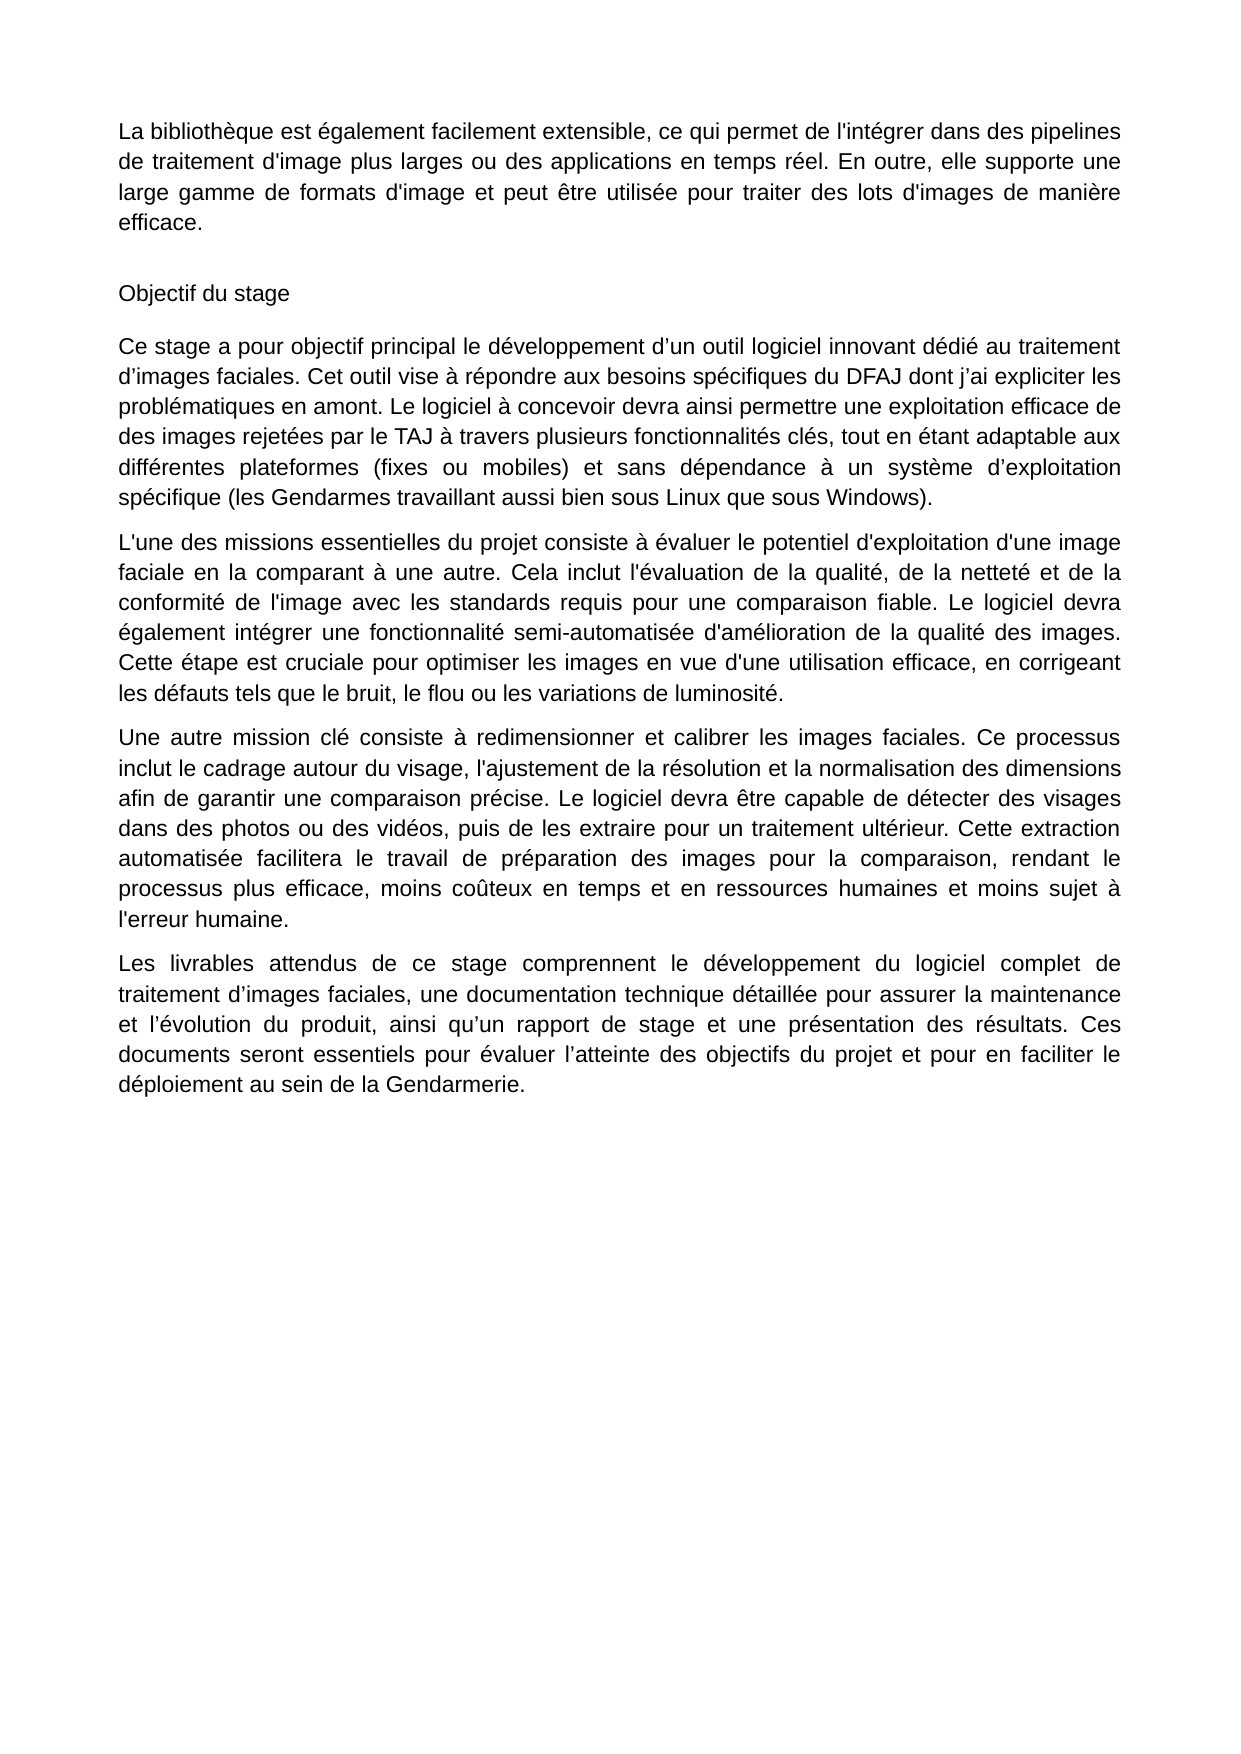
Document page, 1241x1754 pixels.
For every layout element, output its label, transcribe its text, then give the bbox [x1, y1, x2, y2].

text L'une des missions essentielles du projet consiste à évaluer le potentiel d'exploitation d'une image faciale en la comparant à une autre. Cela inclut l'évaluation de la qualité, de la netteté et de la conformité de l'image avec les standards requis pour une comparaison fiable. Le logiciel devra également intégrer une fonctionnalité semi-automatisée d'amélioration de la qualité des images. Cette étape est cruciale pour optimiser les images en vue d'une utilisation efficace, en corrigeant les défauts tels que le bruit, le flou ou les variations de luminosité. [118, 528, 1122, 706]
text La bibliothèque est également facilement extensible, ce qui permet de l'intégrer dans des pipelines de traitement d'image plus larges ou des applications en temps réel. En outre, elle supporte une large gamme de formats d'image et peut être utilisée pour traiter des lots d'images de manière efficace. [118, 118, 1122, 235]
text Une autre mission clé consiste à redimensionner et calibrer les images faciales. Ce processus inclut le cadrage autour du visage, l'ajustement de la résolution et la normalisation des dimensions afin de garantir une comparaison précise. Le logiciel devra être capable de détecter des visages dans des photos ou des vidéos, puis de les extraire pour un traitement ultérieur. Cette extraction automatisée facilitera le travail de préparation des images pour la comparaison, rendant le processus plus efficace, moins coûteux en temps et en ressources humaines et moins sujet à l'erreur humaine. [118, 724, 1122, 932]
text Ce stage a pour objectif principal le développement d’un outil logiciel innovant dédié au traitement d’images faciales. Cet outil vise à répondre aux besoins spécifiques du DFAJ dont j’ai expliciter les problématiques en amont. Le logiciel à concevoir devra ainsi permettre une exploitation efficace de des images rejetées par le TAJ à travers plusieurs fonctionnalités clés, tout en étant adaptable aux différentes plateformes (fixes ou mobiles) et sans dépendance à un système d’exploitation spécifique (les Gendarmes travaillant aussi bien sous Linux que sous Windows). [118, 333, 1122, 510]
text Objectif du stage [118, 280, 1122, 306]
text Les livrables attendus de ce stage comprennent le développement du logiciel complet de traitement d’images faciales, une documentation technique détaillée pour assurer la maintenance et l’évolution du produit, ainsi qu’un rapport de stage et une présentation des résultats. Ces documents seront essentiels pour évaluer l’atteinte des objectifs du projet et pour en faciliter le déploiement au sein de la Gendarmerie. [118, 950, 1122, 1097]
